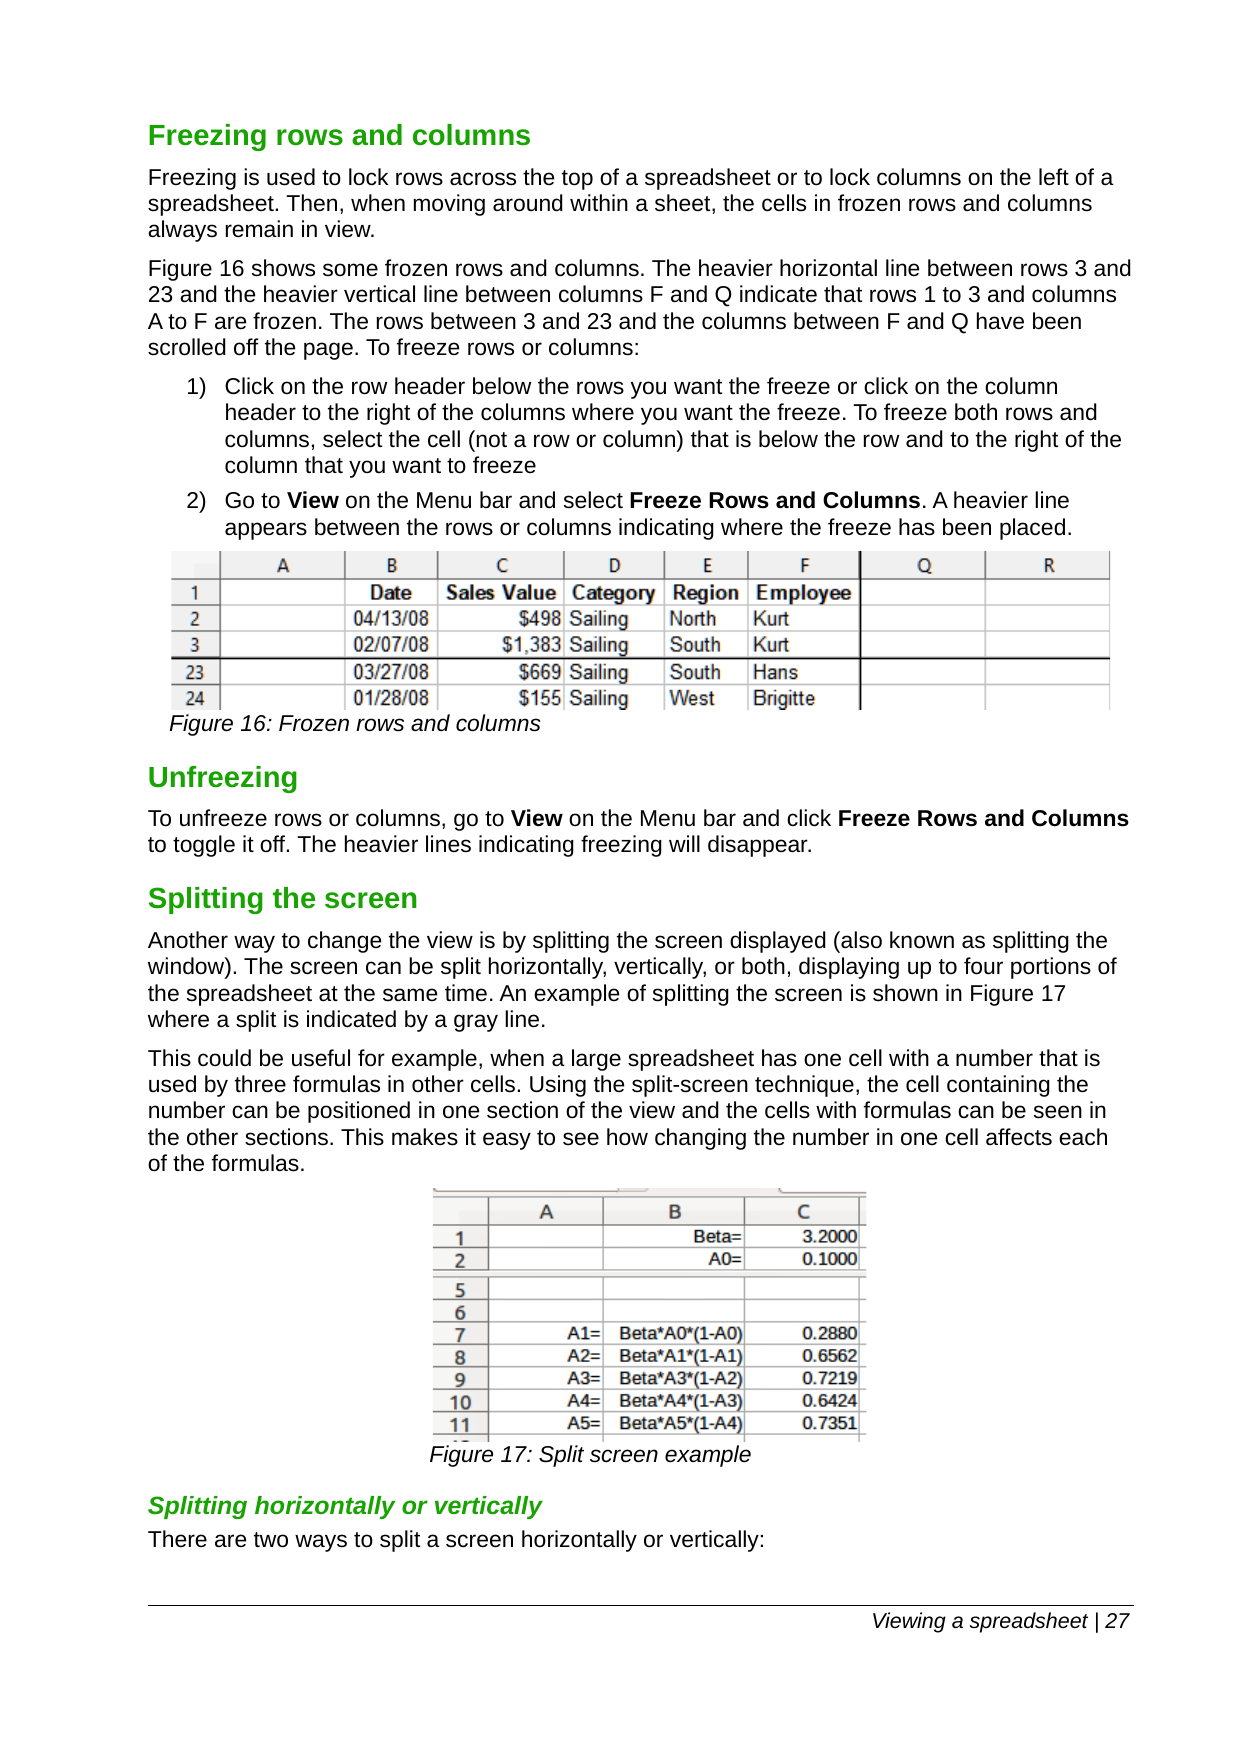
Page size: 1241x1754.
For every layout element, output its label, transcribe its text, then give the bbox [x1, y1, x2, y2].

picture [432, 1188, 867, 1442]
subtitle Splitting horizontally or vertically [148, 1491, 1134, 1520]
text This could be useful for example, when a large spreadsheet has one cell with a number that is used by three formulas in other cells. Using the split-screen technique, the cell containing the number can be positioned in one section of the view and the cells with formulas can be seen in the other sections. This makes it easy to see how changing the number in one cell affects each of the formulas. [148, 1045, 1134, 1176]
text Another way to change the view is by splitting the screen displayed (also known as splitting the window). The screen can be split horizontally, vertically, or both, displaying up to four portions of the spreadsheet at the same time. An example of splitting the screen is shown in Figure 17 where a split is indicated by a gray line. [148, 927, 1134, 1032]
subtitle Unfreezing [148, 760, 1134, 793]
text To unfreeze rows or columns, go to View on the Menu bar and click Freeze Rows and Columns to toggle it off. The heavier lines indicating freezing will disappear. [148, 805, 1134, 858]
list Go to View on the Menu bar and select Freeze Rows and Columns. A heavier line appears between the rows or columns indicating where the freeze has been placed. [207, 487, 1134, 540]
text Freezing is used to lock rows across the top of a spreadsheet or to lock columns on the left of a spreadsheet. Then, when moving around within a sheet, the cells in frozen rows and columns always remain in view. [148, 163, 1134, 242]
text Figure 16 shows some frozen rows and columns. The heavier horizontal line between rows 3 and 23 and the heavier vertical line between columns F and Q indicate that rows 1 to 3 and columns A to F are frozen. The rows between 3 and 23 and the columns between F and Q have been scrolled off the page. To freeze rows or columns: [148, 255, 1134, 360]
text Figure 16: Frozen rows and columns [169, 552, 1113, 736]
list Click on the row header below the rows you want the freeze or click on the column header to the right of the columns where you want the freeze. To freeze both rows and columns, select the cell (not a row or column) that is below the row and to the right of the column that you want to freeze [207, 373, 1134, 478]
text Figure 17: Split screen example [429, 1189, 870, 1468]
picture [171, 551, 1111, 710]
text There are two ways to split a screen horizontally or vertically: [148, 1526, 1134, 1552]
subtitle Freezing rows and columns [148, 118, 1134, 152]
subtitle Splitting the screen [148, 881, 1134, 915]
